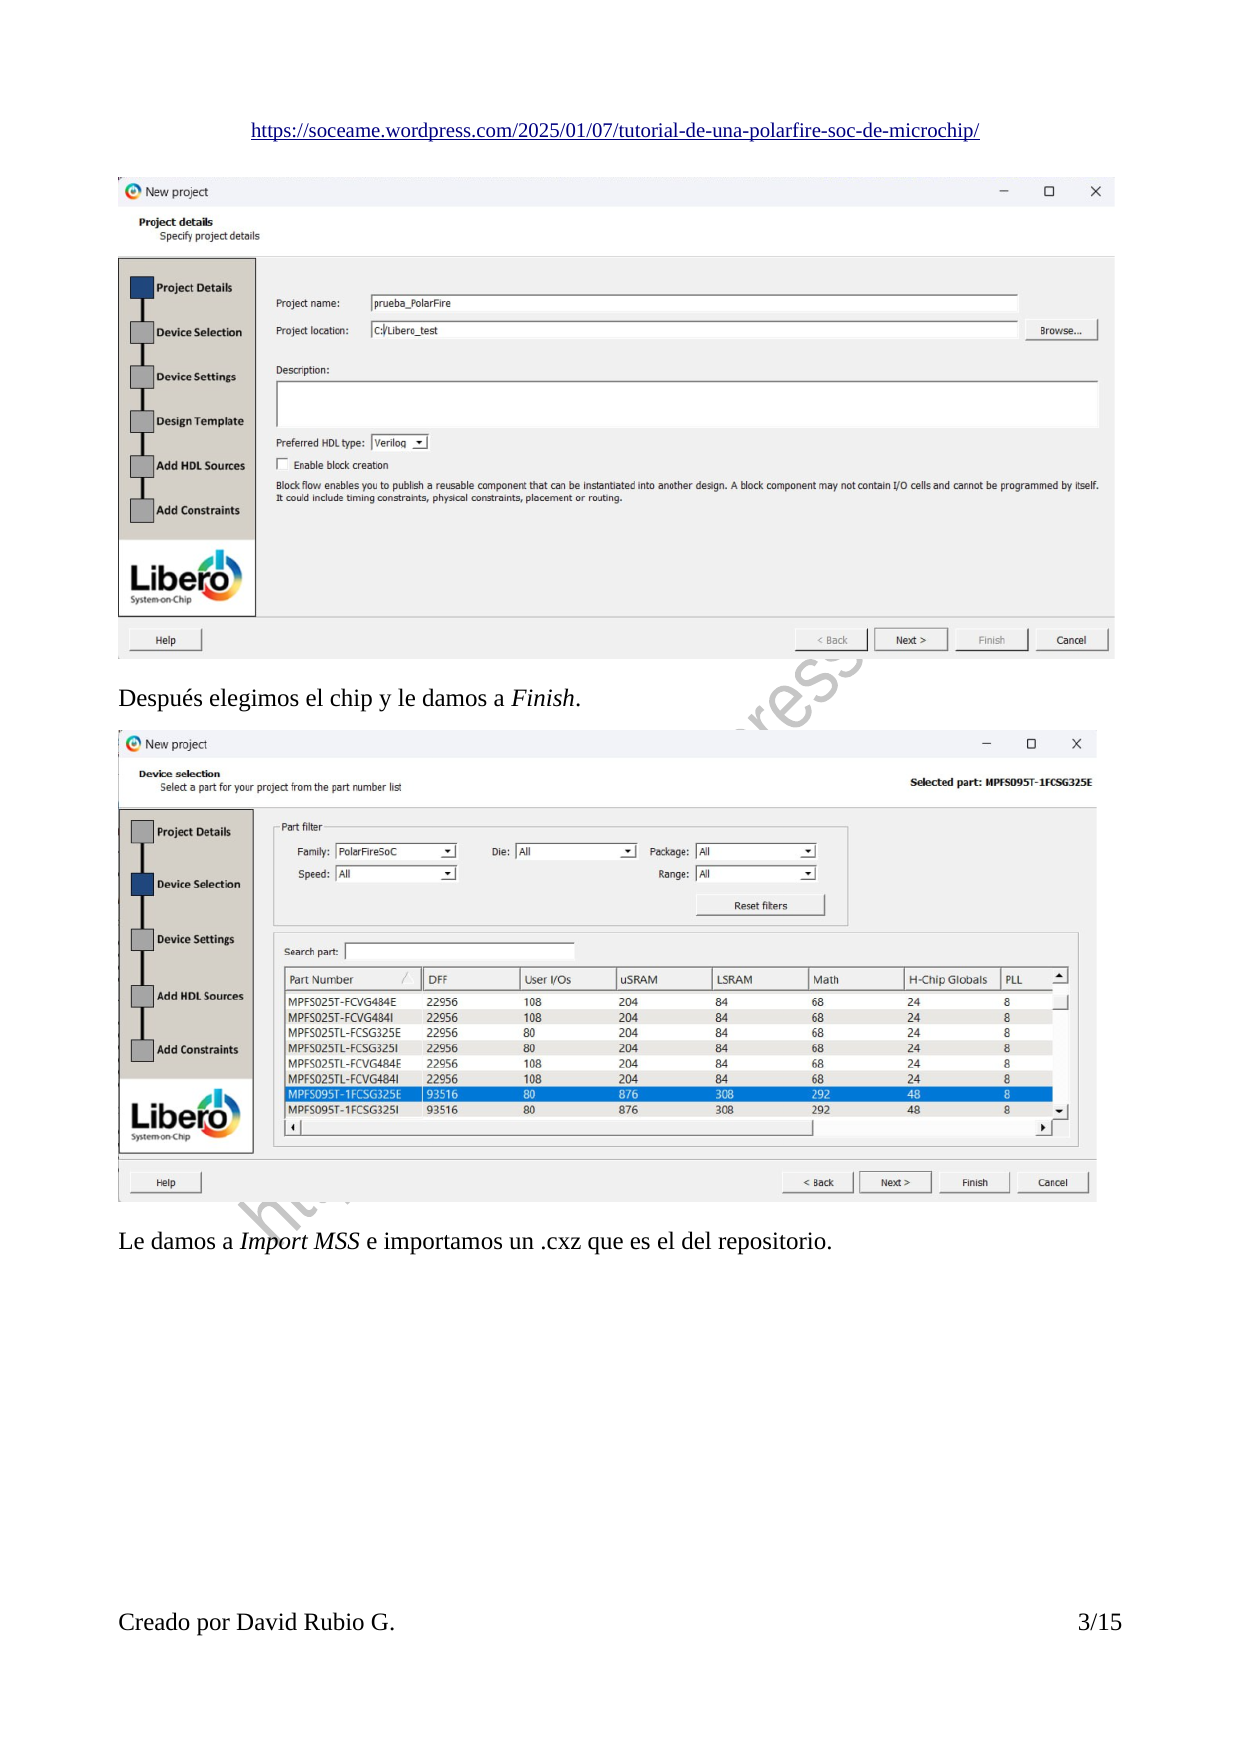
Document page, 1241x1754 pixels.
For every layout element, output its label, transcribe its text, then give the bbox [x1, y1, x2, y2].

text Le damos a Import MSS e importamos un .cxz que es el del repositorio. [118, 1226, 1122, 1255]
picture [118, 177, 1115, 659]
text Después elegimos el chip y le damos a Finish. [118, 683, 1122, 712]
picture [118, 730, 1097, 1202]
